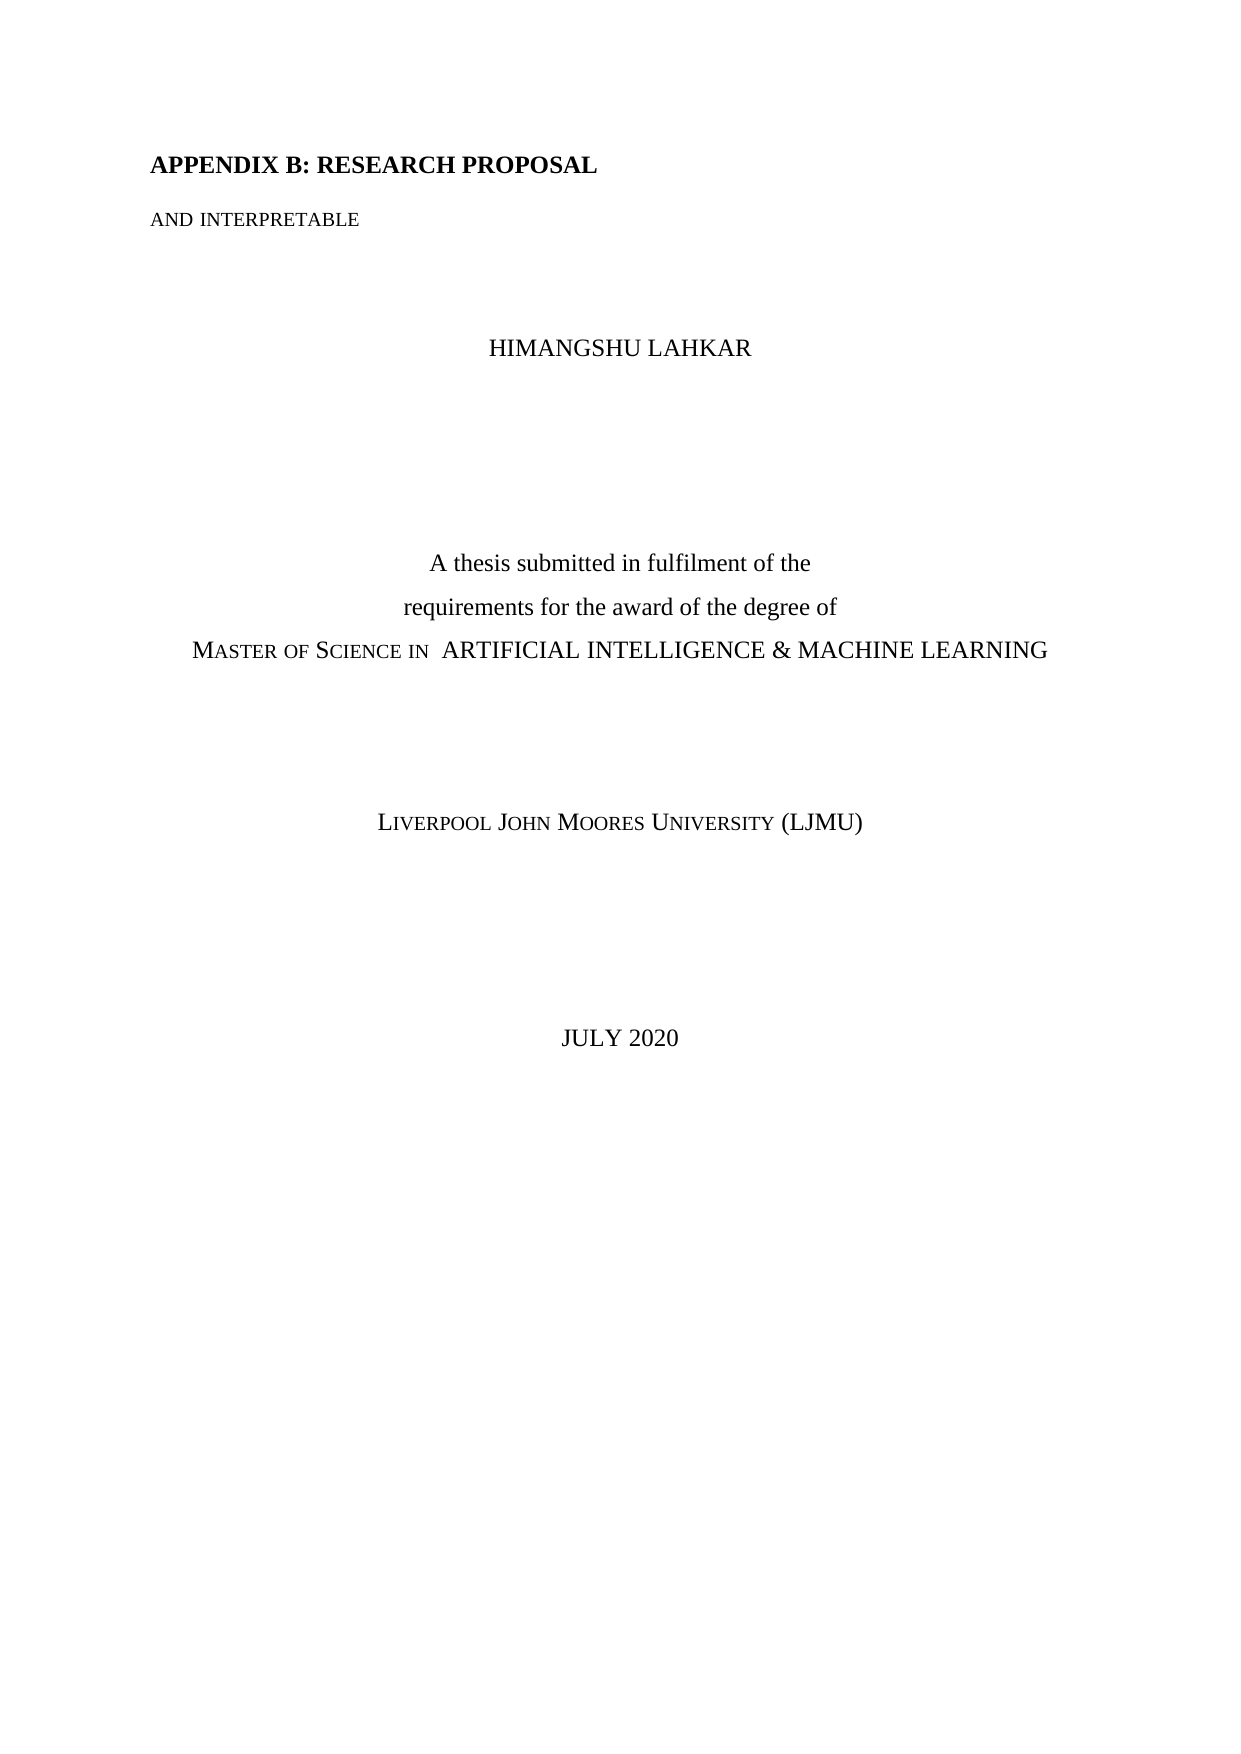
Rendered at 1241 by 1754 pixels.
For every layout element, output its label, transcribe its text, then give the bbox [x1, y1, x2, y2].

text Liverpool John Moores University (LJMU) [150, 807, 1090, 836]
text requirements for the award of the degree of [268, 592, 972, 620]
text APPENDIX B: RESEARCH PROPOSAL 79 [150, 150, 1090, 179]
text Master of Science in ARTIFICIAL INTELLIGENCE & MACHINE LEARNING [150, 635, 1090, 663]
text HIMANGSHU LAHKAR [150, 333, 1090, 362]
text July 2020 [268, 1023, 972, 1052]
text A Lightweight and interpretable model for diabetic retinopathy detection [150, 203, 1090, 232]
text A thesis submitted in fulfilment of the [268, 548, 972, 577]
